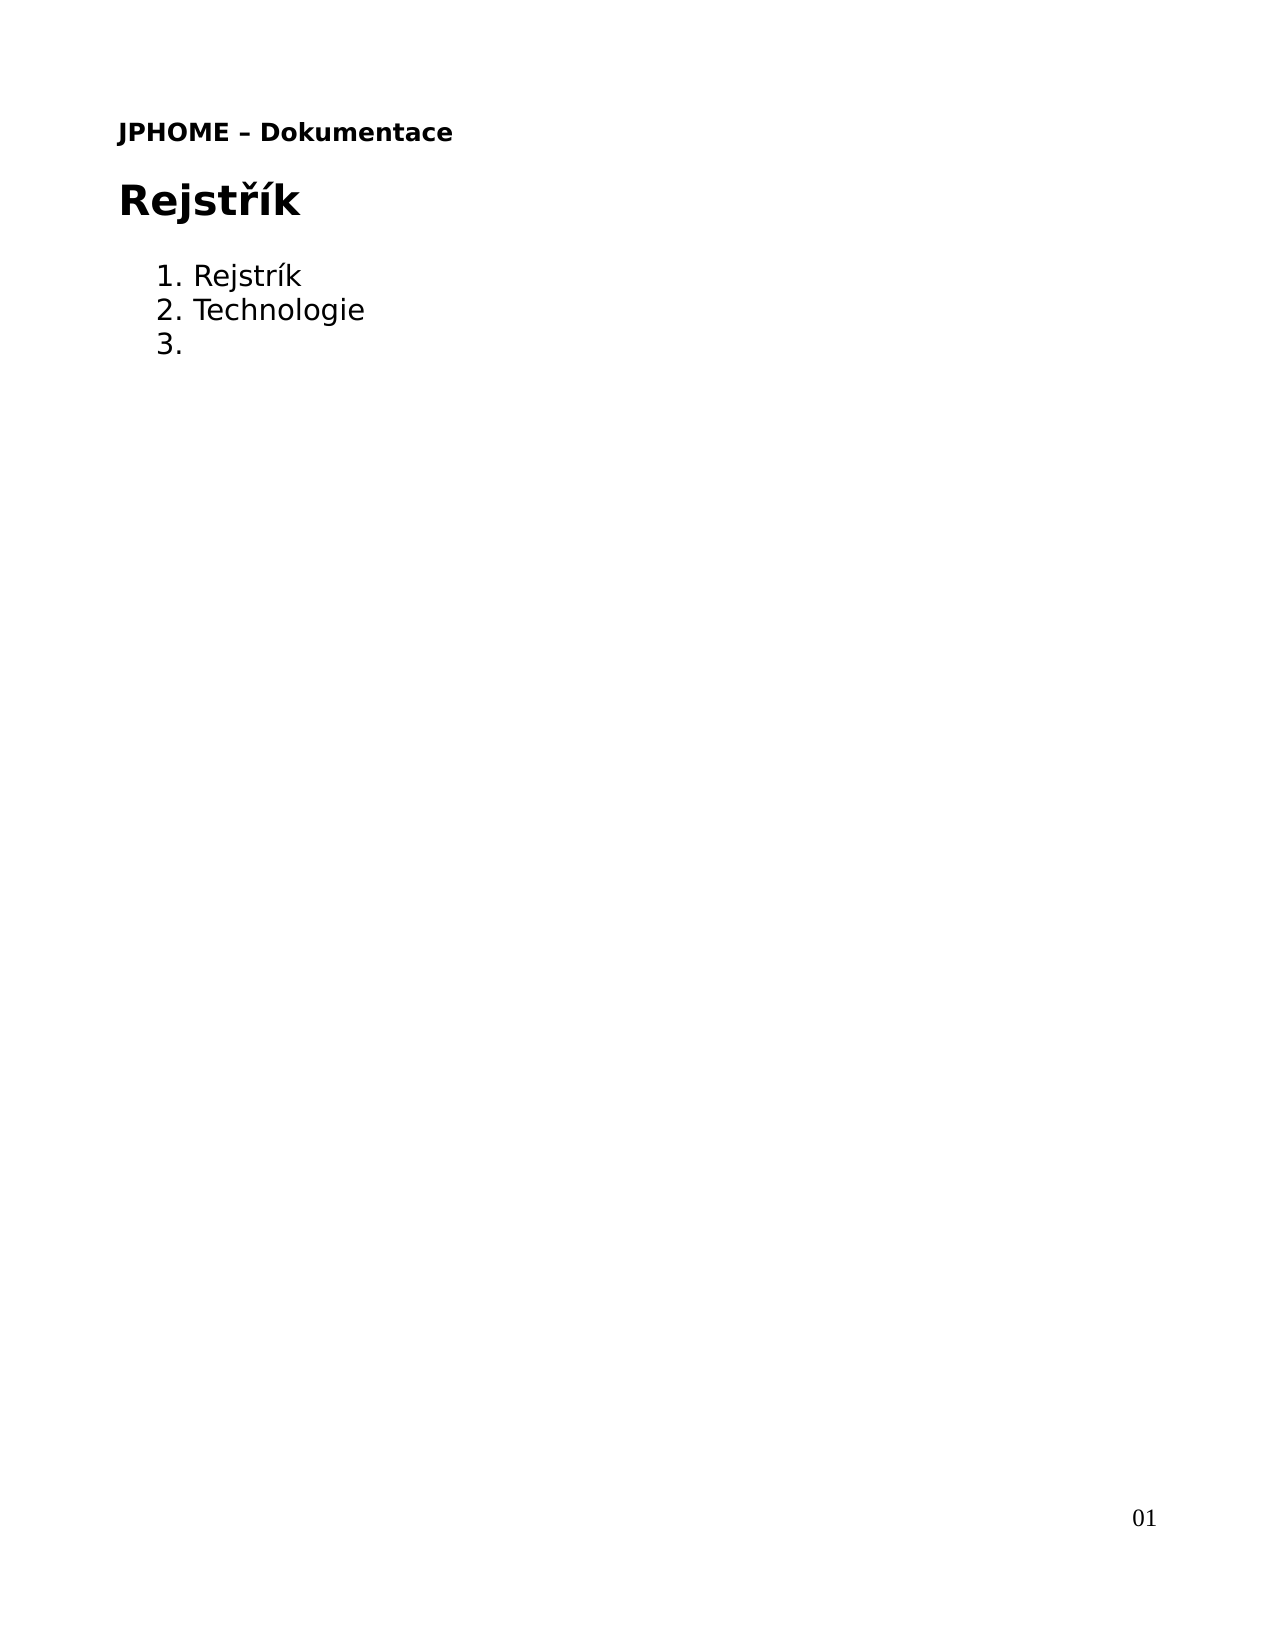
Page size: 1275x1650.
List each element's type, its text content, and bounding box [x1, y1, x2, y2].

list Technologie [156, 293, 1157, 327]
list Rejstrík [156, 259, 1157, 293]
text Rejstřík [118, 177, 1157, 225]
